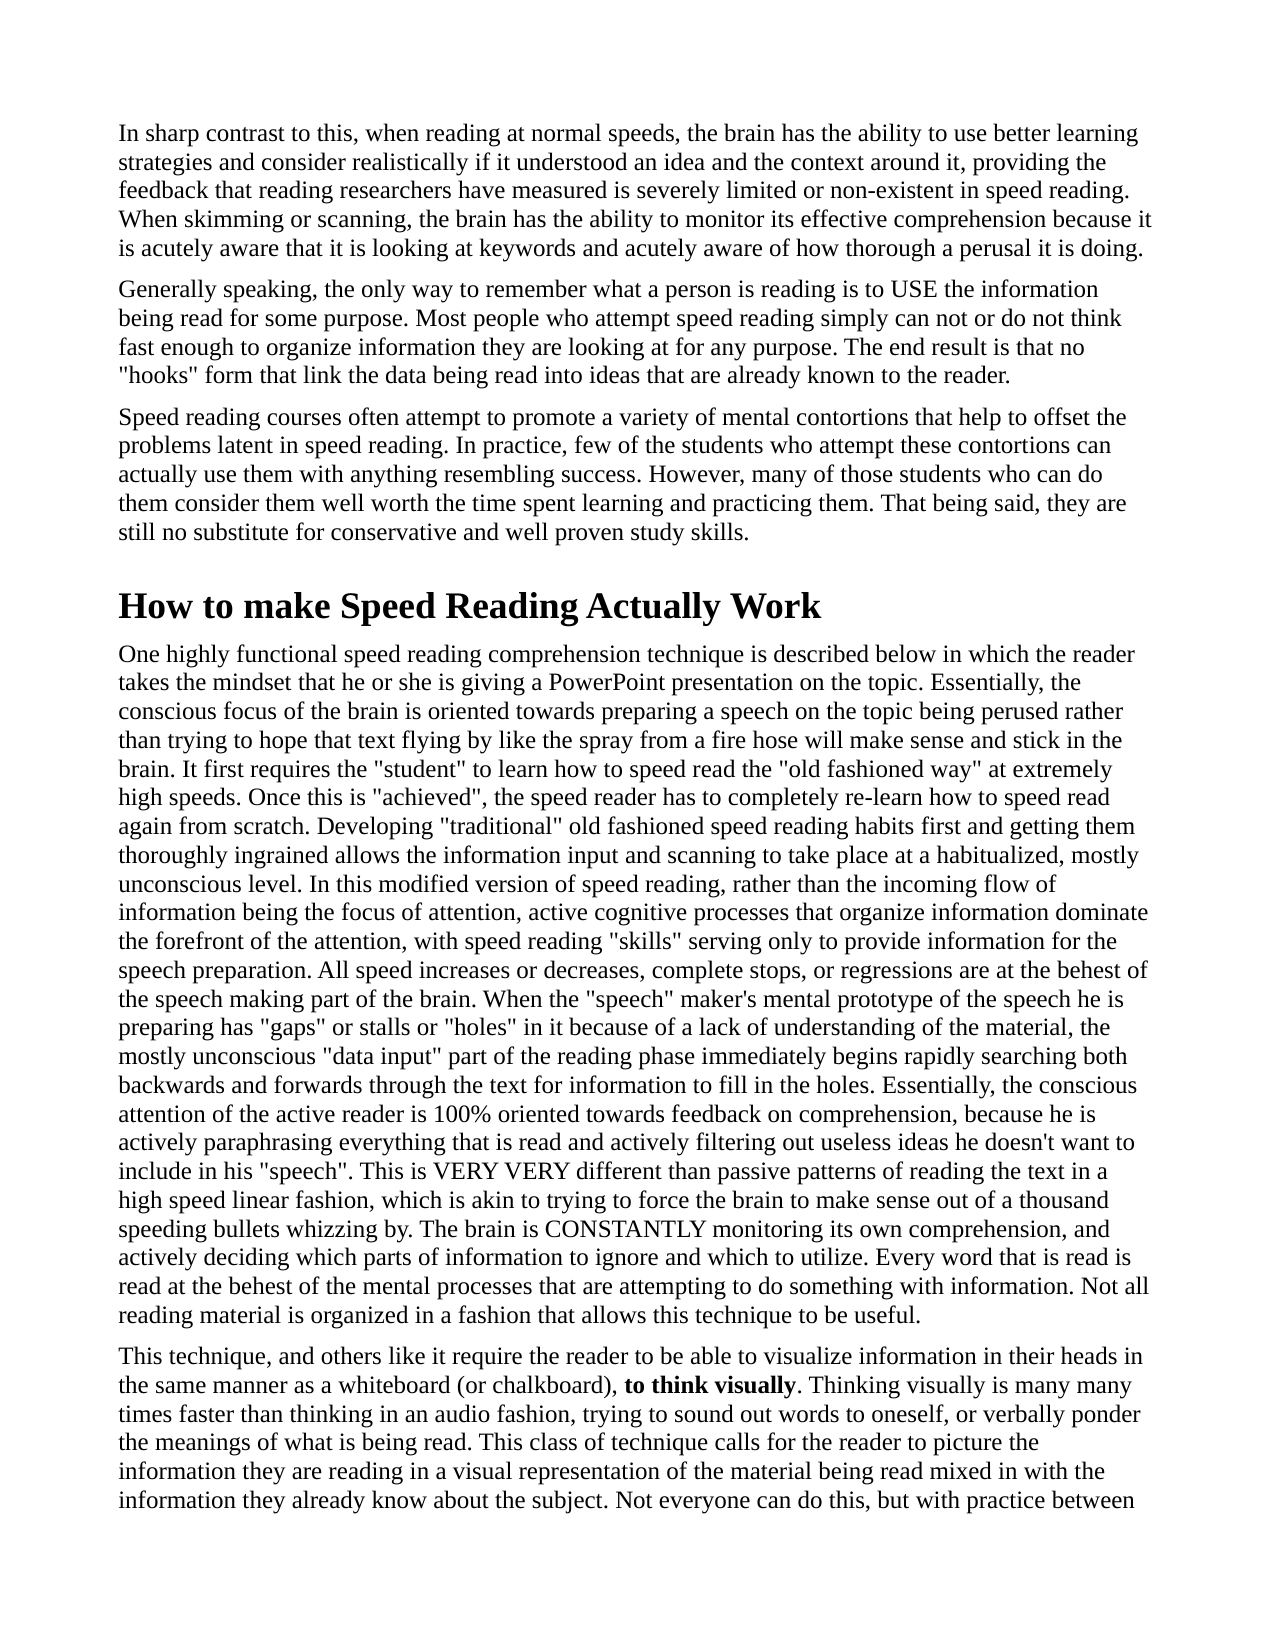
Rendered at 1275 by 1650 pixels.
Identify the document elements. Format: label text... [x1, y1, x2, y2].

text One highly functional speed reading comprehension technique is described below in which the reader takes the mindset that he or she is giving a PowerPoint presentation on the topic. Essentially, the conscious focus of the brain is oriented towards preparing a speech on the topic being perused rather than trying to hope that text flying by like the spray from a fire hose will make sense and stick in the brain. It first requires the "student" to learn how to speed read the "old fashioned way" at extremely high speeds. Once this is "achieved", the speed reader has to completely re-learn how to speed read again from scratch. Developing "traditional" old fashioned speed reading habits first and getting them thoroughly ingrained allows the information input and scanning to take place at a habitualized, mostly unconscious level. In this modified version of speed reading, rather than the incoming flow of information being the focus of attention, active cognitive processes that organize information dominate the forefront of the attention, with speed reading "skills" serving only to provide information for the speech preparation. All speed increases or decreases, complete stops, or regressions are at the behest of the speech making part of the brain. When the "speech" maker's mental prototype of the speech he is preparing has "gaps" or stalls or "holes" in it because of a lack of understanding of the material, the mostly unconscious "data input" part of the reading phase immediately begins rapidly searching both backwards and forwards through the text for information to fill in the holes. Essentially, the conscious attention of the active reader is 100% oriented towards feedback on comprehension, because he is actively paraphrasing everything that is read and actively filtering out useless ideas he doesn't want to include in his "speech". This is VERY VERY different than passive patterns of reading the text in a high speed linear fashion, which is akin to trying to force the brain to make sense out of a thousand speeding bullets whizzing by. The brain is CONSTANTLY monitoring its own comprehension, and actively deciding which parts of information to ignore and which to utilize. Every word that is read is read at the behest of the mental processes that are attempting to do something with information. Not all reading material is organized in a fashion that allows this technique to be useful. [118, 639, 1157, 1329]
subtitle How to make Speed Reading Actually Work [118, 583, 1157, 626]
text This technique, and others like it require the reader to be able to visualize information in their heads in the same manner as a whiteboard (or chalkboard), to think visually. Thinking visually is many many times faster than thinking in an audio fashion, trying to sound out words to oneself, or verbally ponder the meanings of what is being read. This class of technique calls for the reader to picture the information they are reading in a visual representation of the material being read mixed in with the information they already know about the subject. Not everyone can do this, but with practice between [118, 1341, 1157, 1514]
text In sharp contrast to this, when reading at normal speeds, the brain has the ability to use better learning strategies and consider realistically if it understood an idea and the context around it, providing the feedback that reading researchers have measured is severely limited or non-existent in speed reading. When skimming or scanning, the brain has the ability to monitor its effective comprehension because it is acutely aware that it is looking at keywords and acutely aware of how thorough a perusal it is doing. [118, 118, 1157, 262]
text Speed reading courses often attempt to promote a variety of mental contortions that help to offset the problems latent in speed reading. In practice, few of the students who attempt these contortions can actually use them with anything resembling success. However, many of those students who can do them consider them well worth the time spent learning and practicing them. That being said, they are still no substitute for conservative and well proven study skills. [118, 402, 1157, 546]
text Generally speaking, the only way to remember what a person is reading is to USE the information being read for some purpose. Most people who attempt speed reading simply can not or do not think fast enough to organize information they are looking at for any purpose. The end result is that no "hooks" form that link the data being read into ideas that are already known to the reader. [118, 274, 1157, 389]
